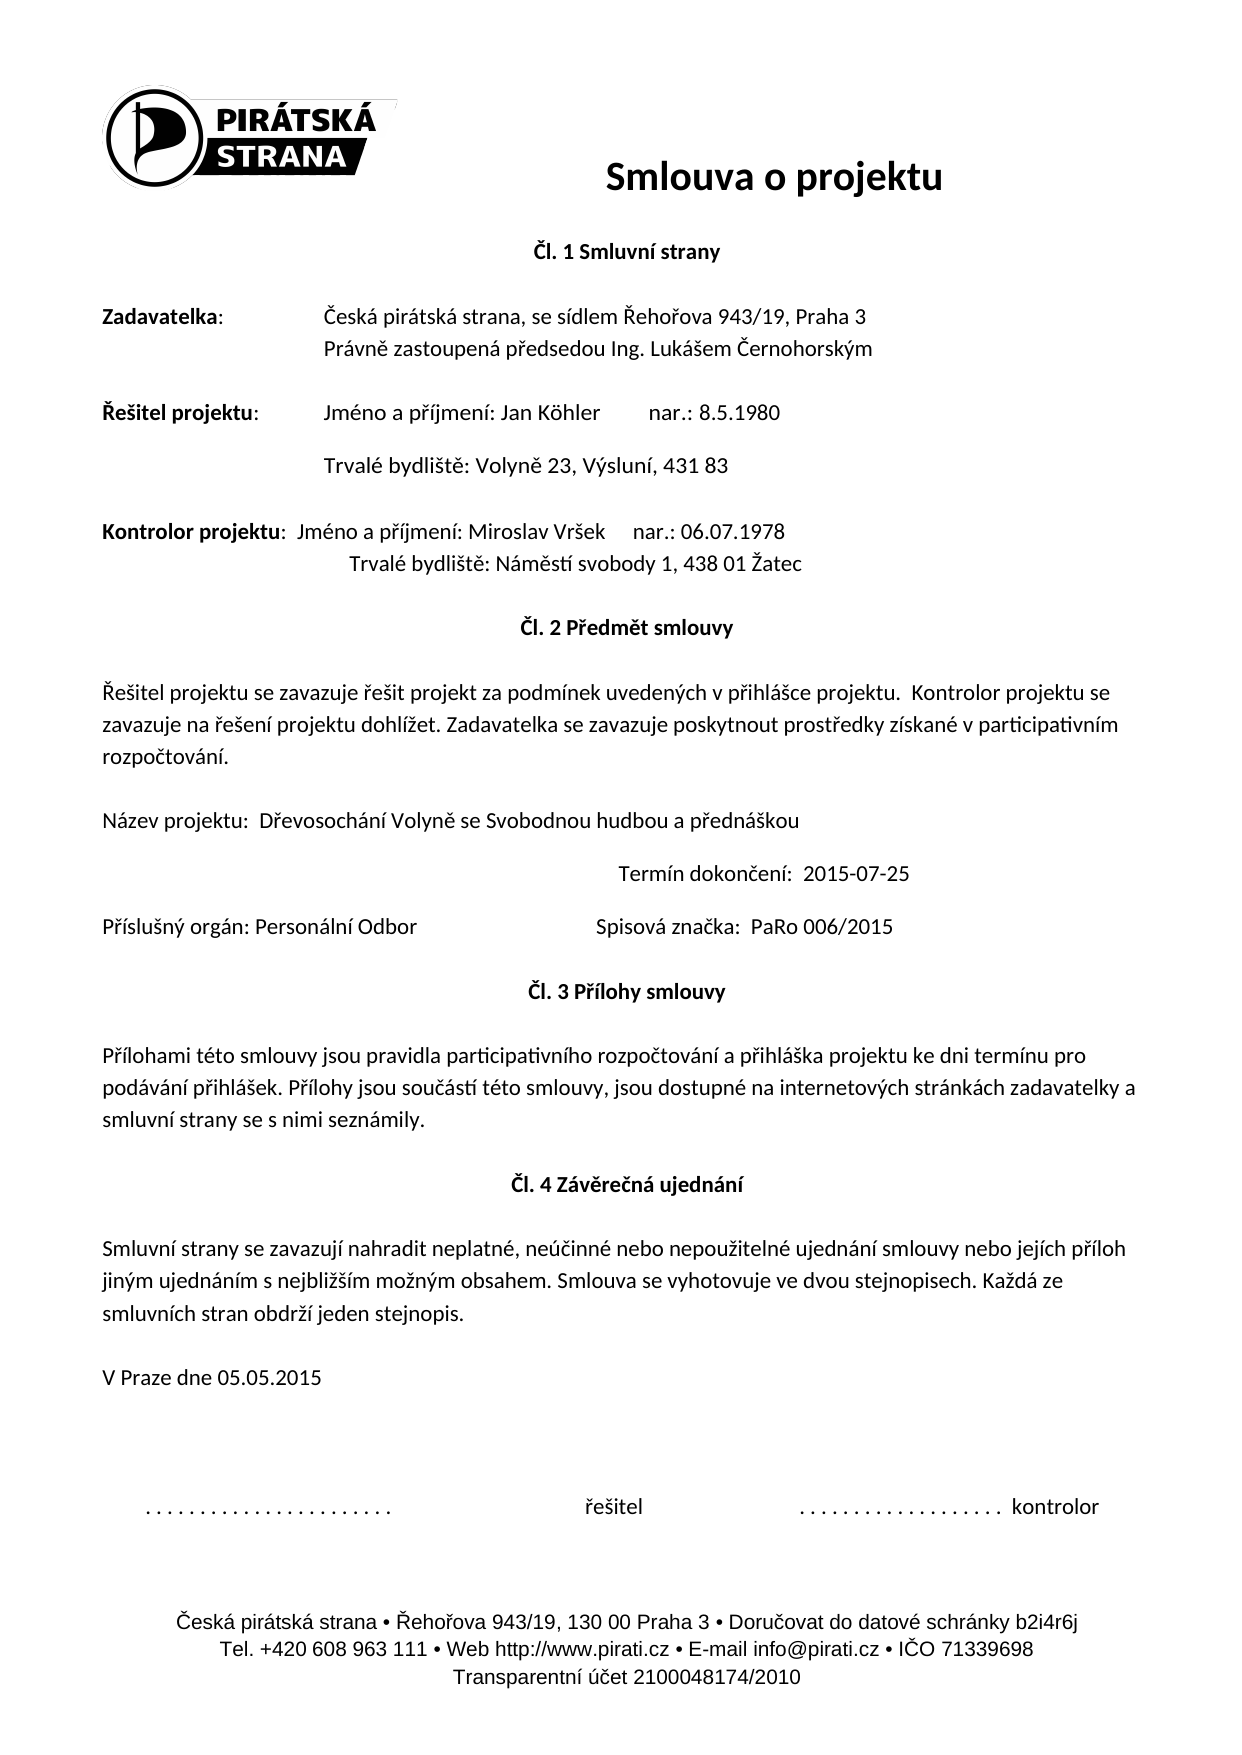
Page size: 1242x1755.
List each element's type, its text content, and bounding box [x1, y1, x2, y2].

text Zadavatelka: Česká pirátská strana, se sídlem Řehořova 943/19, Praha 3 [102, 302, 1152, 330]
text Trvalé bydliště: Volyně 23, Výsluní, 431 83 [102, 451, 1151, 512]
text Přílohami této smlouvy jsou pravidla participativního rozpočtování a přihláška projektu ke dni termínu pro podávání přihlášek. Přílohy jsou součástí této smlouvy, jsou dostupné na internetových stránkách zadavatelky a smluvní strany se s nimi seznámily. [102, 1041, 1152, 1134]
text Řešitel projektu se zavazuje řešit projekt za podmínek uvedených v přihlášce projektu. Kontrolor projektu se zavazuje na řešení projektu dohlížet. Zadavatelka se zavazuje poskytnout prostředky získané v participativním rozpočtování. [102, 678, 1152, 770]
text Příslušný orgán: Personální Odbor Spisová značka: PaRo 006/2015 [102, 912, 1152, 941]
text Smluvní strany se zavazují nahradit neplatné, neúčinné nebo nepoužitelné ujednání smlouvy nebo jejích příloh jiným ujednáním s nejbližším možným obsahem. Smlouva se vyhotovuje ve dvou stejnopisech. Každá ze smluvních stran obdrží jeden stejnopis. [102, 1234, 1152, 1327]
text Čl. 3 Přílohy smlouvy [102, 977, 1152, 1005]
text Čl. 2 Předmět smlouvy [102, 613, 1152, 641]
text Název projektu: Dřevosochání Volyně se Svobodnou hudbou a přednáškou [102, 806, 1152, 834]
text řešitel [476, 1492, 752, 1520]
text . . . . . . . . . . . . . . . . . . . kontrolor [793, 1492, 1106, 1520]
text V Praze dne 05.05.2015 [102, 1363, 1152, 1391]
picture [102, 85, 398, 191]
text Řešitel projektu: Jméno a příjmení: Jan Köhler nar.: 8.5.1980 [102, 398, 1152, 426]
text Právně zastoupená předsedou Ing. Lukášem Černohorským [324, 334, 1152, 362]
text Čl. 1 Smluvní strany [102, 237, 1152, 265]
text Termín dokončení: 2015-07-25 [102, 859, 1152, 887]
text Smlouva o projektu [102, 150, 1152, 201]
text . . . . . . . . . . . . . . . . . . . . . . . [102, 1492, 435, 1520]
text Trvalé bydliště: Náměstí svobody 1, 438 01 Žatec [102, 549, 1152, 577]
text Čl. 4 Závěrečná ujednání [102, 1170, 1152, 1198]
text Kontrolor projektu: Jméno a příjmení: Miroslav Vršek nar.: 06.07.1978 [102, 517, 1152, 545]
